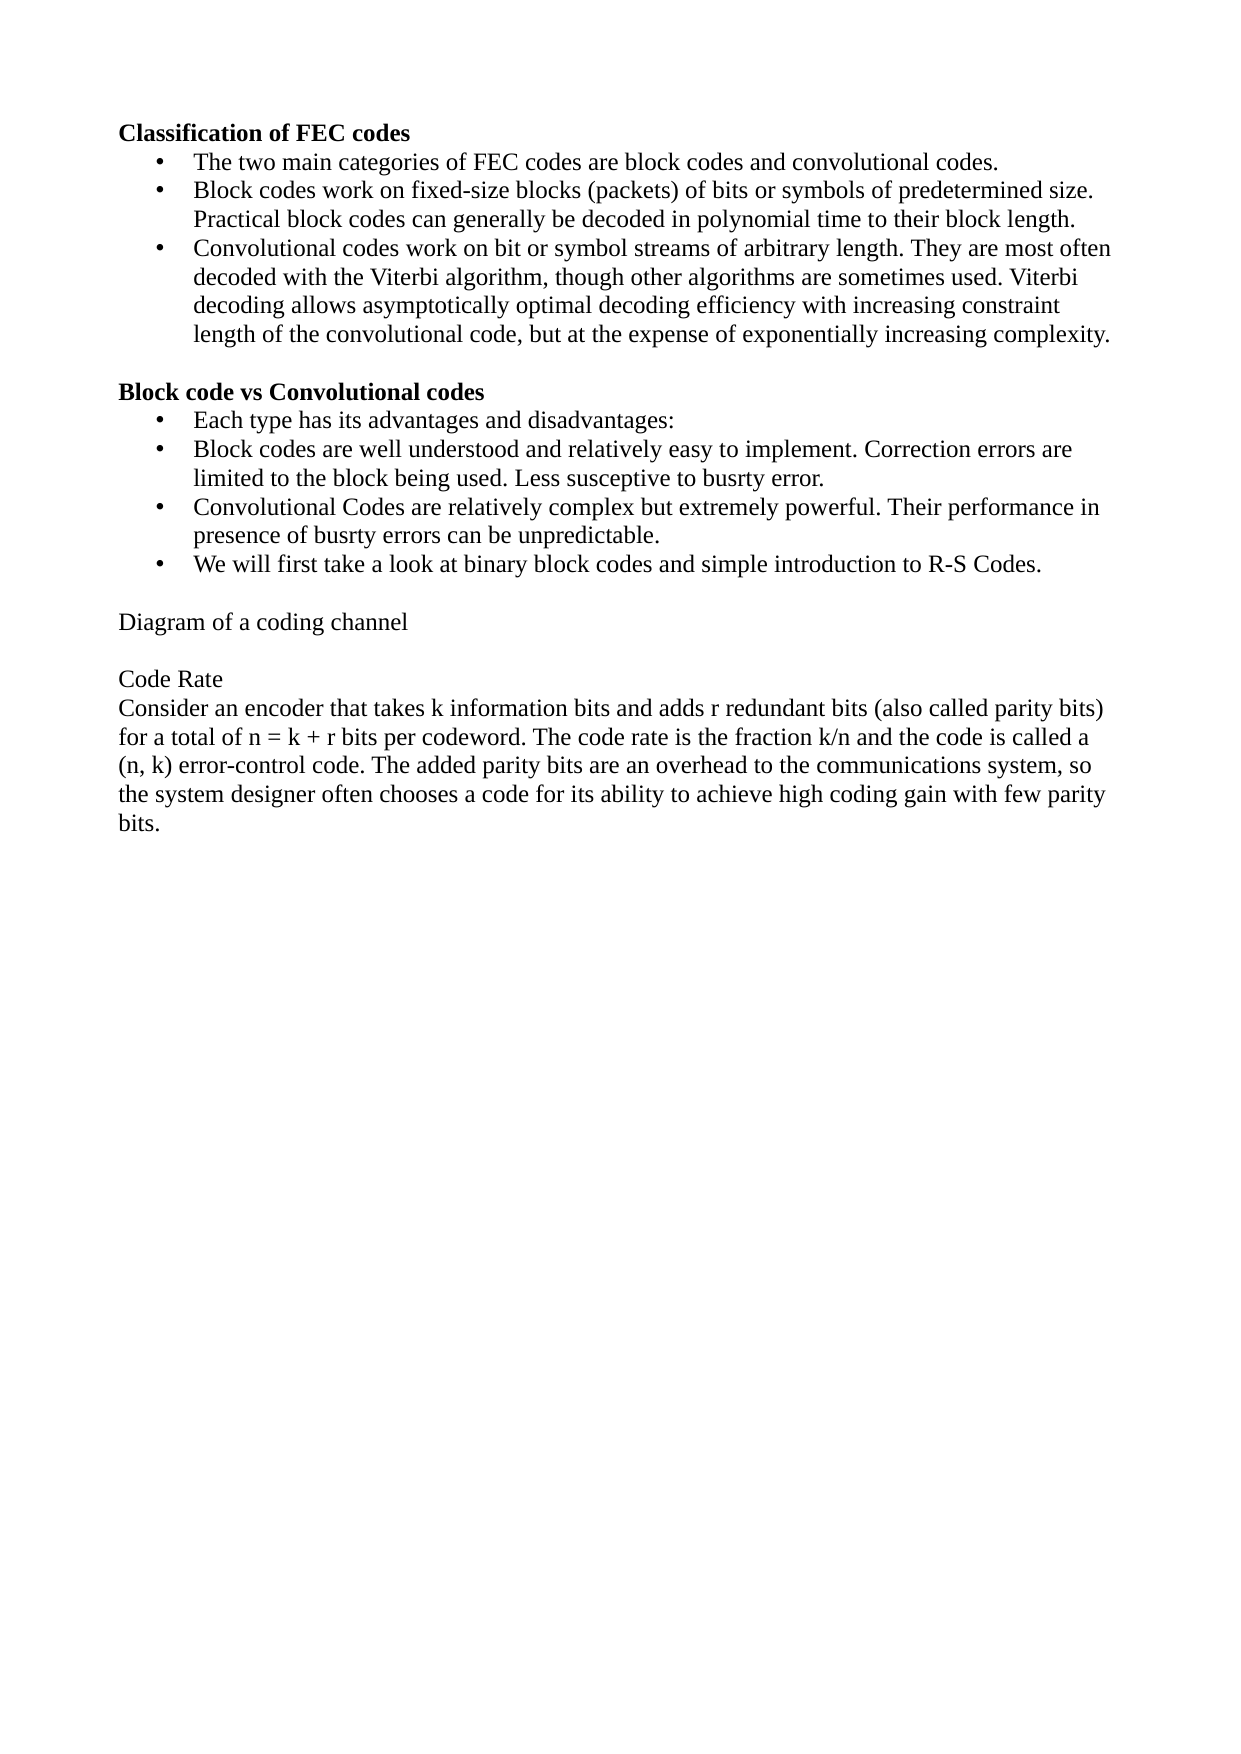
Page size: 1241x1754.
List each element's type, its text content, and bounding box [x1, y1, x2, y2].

list We will first take a look at binary block codes and simple introduction to R-S Codes. [156, 549, 1122, 578]
text Classification of FEC codes [118, 118, 1122, 147]
text Diagram of a coding channel [118, 607, 1122, 636]
list Convolutional codes work on bit or symbol streams of arbitrary length. They are most often decoded with the Viterbi algorithm, though other algorithms are sometimes used. Viterbi decoding allows asymptotically optimal decoding efficiency with increasing constraint length of the convolutional code, but at the expense of exponentially increasing complexity. [156, 233, 1122, 348]
text Code Rate [118, 664, 1122, 693]
text Block code vs Convolutional codes [118, 377, 1122, 406]
list Convolutional Codes are relatively complex but extremely powerful. Their performance in presence of busrty errors can be unpredictable. [156, 492, 1122, 549]
list Block codes work on fixed-size blocks (packets) of bits or symbols of predetermined size. Practical block codes can generally be decoded in polynomial time to their block length. [156, 176, 1122, 233]
list The two main categories of FEC codes are block codes and convolutional codes. [156, 147, 1122, 176]
list Block codes are well understood and relatively easy to implement. Correction errors are limited to the block being used. Less susceptive to busrty error. [156, 434, 1122, 492]
list Each type has its advantages and disadvantages: [156, 406, 1122, 434]
text Consider an encoder that takes k information bits and adds r redundant bits (also called parity bits) for a total of n = k + r bits per codeword. The code rate is the fraction k/n and the code is called a (n, k) error-control code. The added parity bits are an overhead to the communications system, so the system designer often chooses a code for its ability to achieve high coding gain with few parity bits. [118, 693, 1122, 837]
